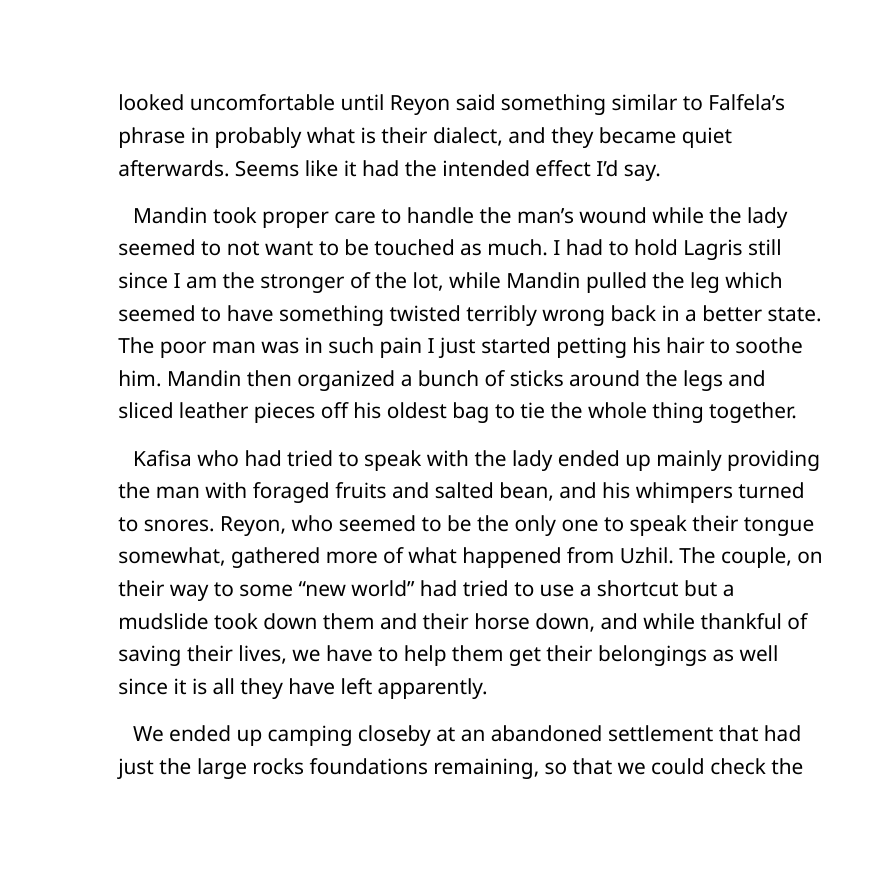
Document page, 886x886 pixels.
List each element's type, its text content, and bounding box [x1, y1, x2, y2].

text We ended up camping closeby at an abandoned settlement that had just the large rocks foundations remaining, so that we could check the [118, 719, 827, 780]
text Kafisa who had tried to speak with the lady ended up mainly providing the man with foraged fruits and salted bean, and his whimpers turned to snores. Reyon, who seemed to be the only one to speak their tongue somewhat, gathered more of what happened from Uzhil. The couple, on their way to some “new world” had tried to use a shortcut but a mudslide took down them and their horse down, and while thankful of saving their lives, we have to help them get their belongings as well since it is all they have left apparently. [118, 444, 827, 700]
text Mandin took proper care to handle the man’s wound while the lady seemed to not want to be touched as much. I had to hold Lagris still since I am the stronger of the lot, while Mandin pulled the leg which seemed to have something twisted terribly wrong back in a better state. The poor man was in such pain I just started petting his hair to soothe him. Mandin then organized a bunch of sticks around the legs and sliced leather pieces off his oldest bag to tie the whole thing together. [118, 201, 827, 425]
text looked uncomfortable until Reyon said something similar to Falfela’s phrase in probably what is their dialect, and they became quiet afterwards. Seems like it had the intended effect I’d say. [118, 88, 827, 182]
